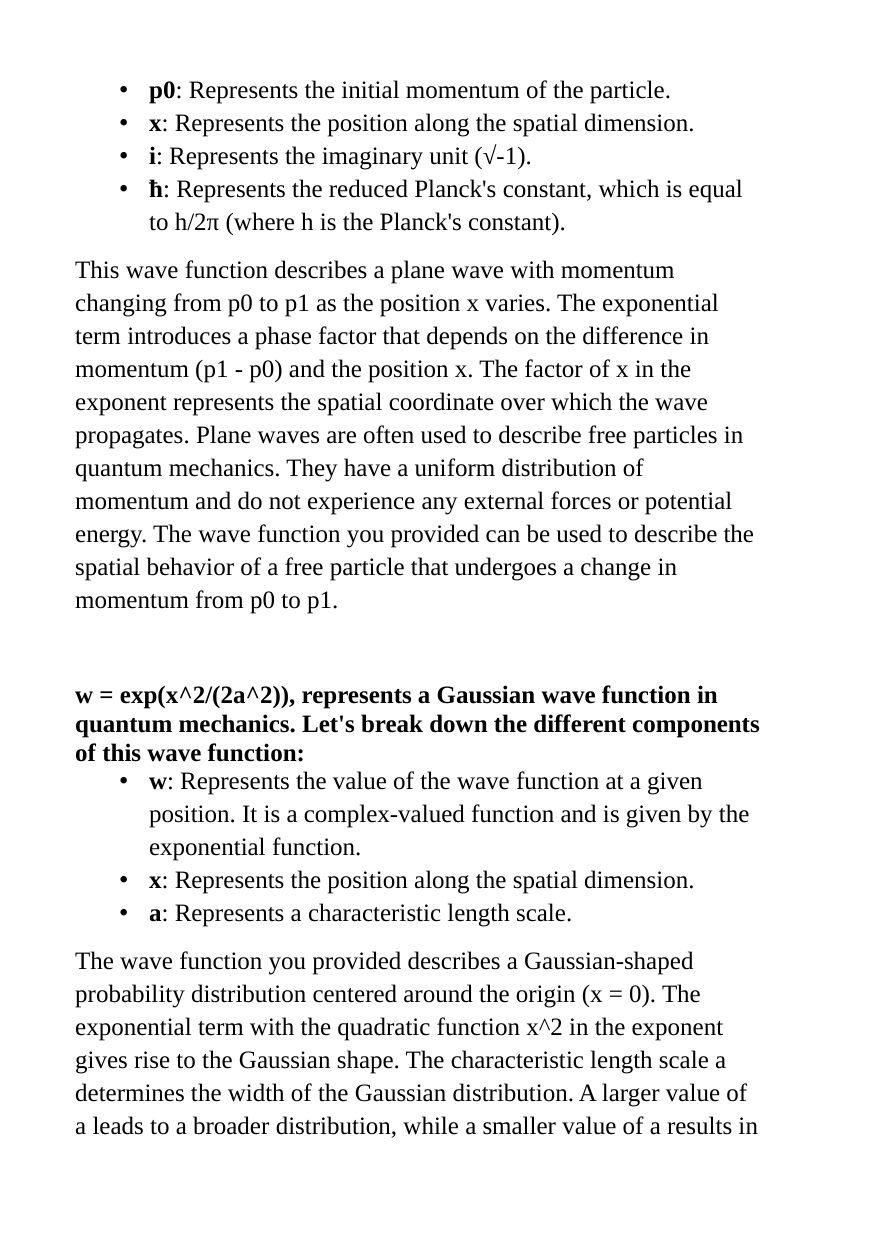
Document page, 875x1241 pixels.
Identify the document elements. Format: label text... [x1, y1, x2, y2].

list x: Represents the position along the spatial dimension. [119, 865, 762, 894]
list x: Represents the position along the spatial dimension. [119, 108, 762, 137]
text w = exp(x^2/(2a^2)), represents a Gaussian wave function in quantum mechanics. Let's break down the different components of this wave function: [75, 680, 762, 766]
text This wave function describes a plane wave with momentum changing from p0 to p1 as the position x varies. The exponential term introduces a phase factor that depends on the difference in momentum (p1 - p0) and the position x. The factor of x in the exponent represents the spatial coordinate over which the wave propagates. Plane waves are often used to describe free particles in quantum mechanics. They have a uniform distribution of momentum and do not experience any external forces or potential energy. The wave function you provided can be used to describe the spatial behavior of a free particle that undergoes a change in momentum from p0 to p1. [75, 255, 762, 614]
list ħ: Represents the reduced Planck's constant, which is equal to h/2π (where h is the Planck's constant). [119, 174, 762, 236]
list i: Represents the imaginary unit (√-1). [119, 141, 762, 170]
list w: Represents the value of the wave function at a given position. It is a complex-valued function and is given by the exponential function. [119, 766, 762, 861]
list p0: Represents the initial momentum of the particle. [119, 75, 762, 104]
list a: Represents a characteristic length scale. [119, 898, 762, 927]
text The wave function you provided describes a Gaussian-shaped probability distribution centered around the origin (x = 0). The exponential term with the quadratic function x^2 in the exponent gives rise to the Gaussian shape. The characteristic length scale a determines the width of the Gaussian distribution. A larger value of a leads to a broader distribution, while a smaller value of a results in [75, 946, 762, 1140]
